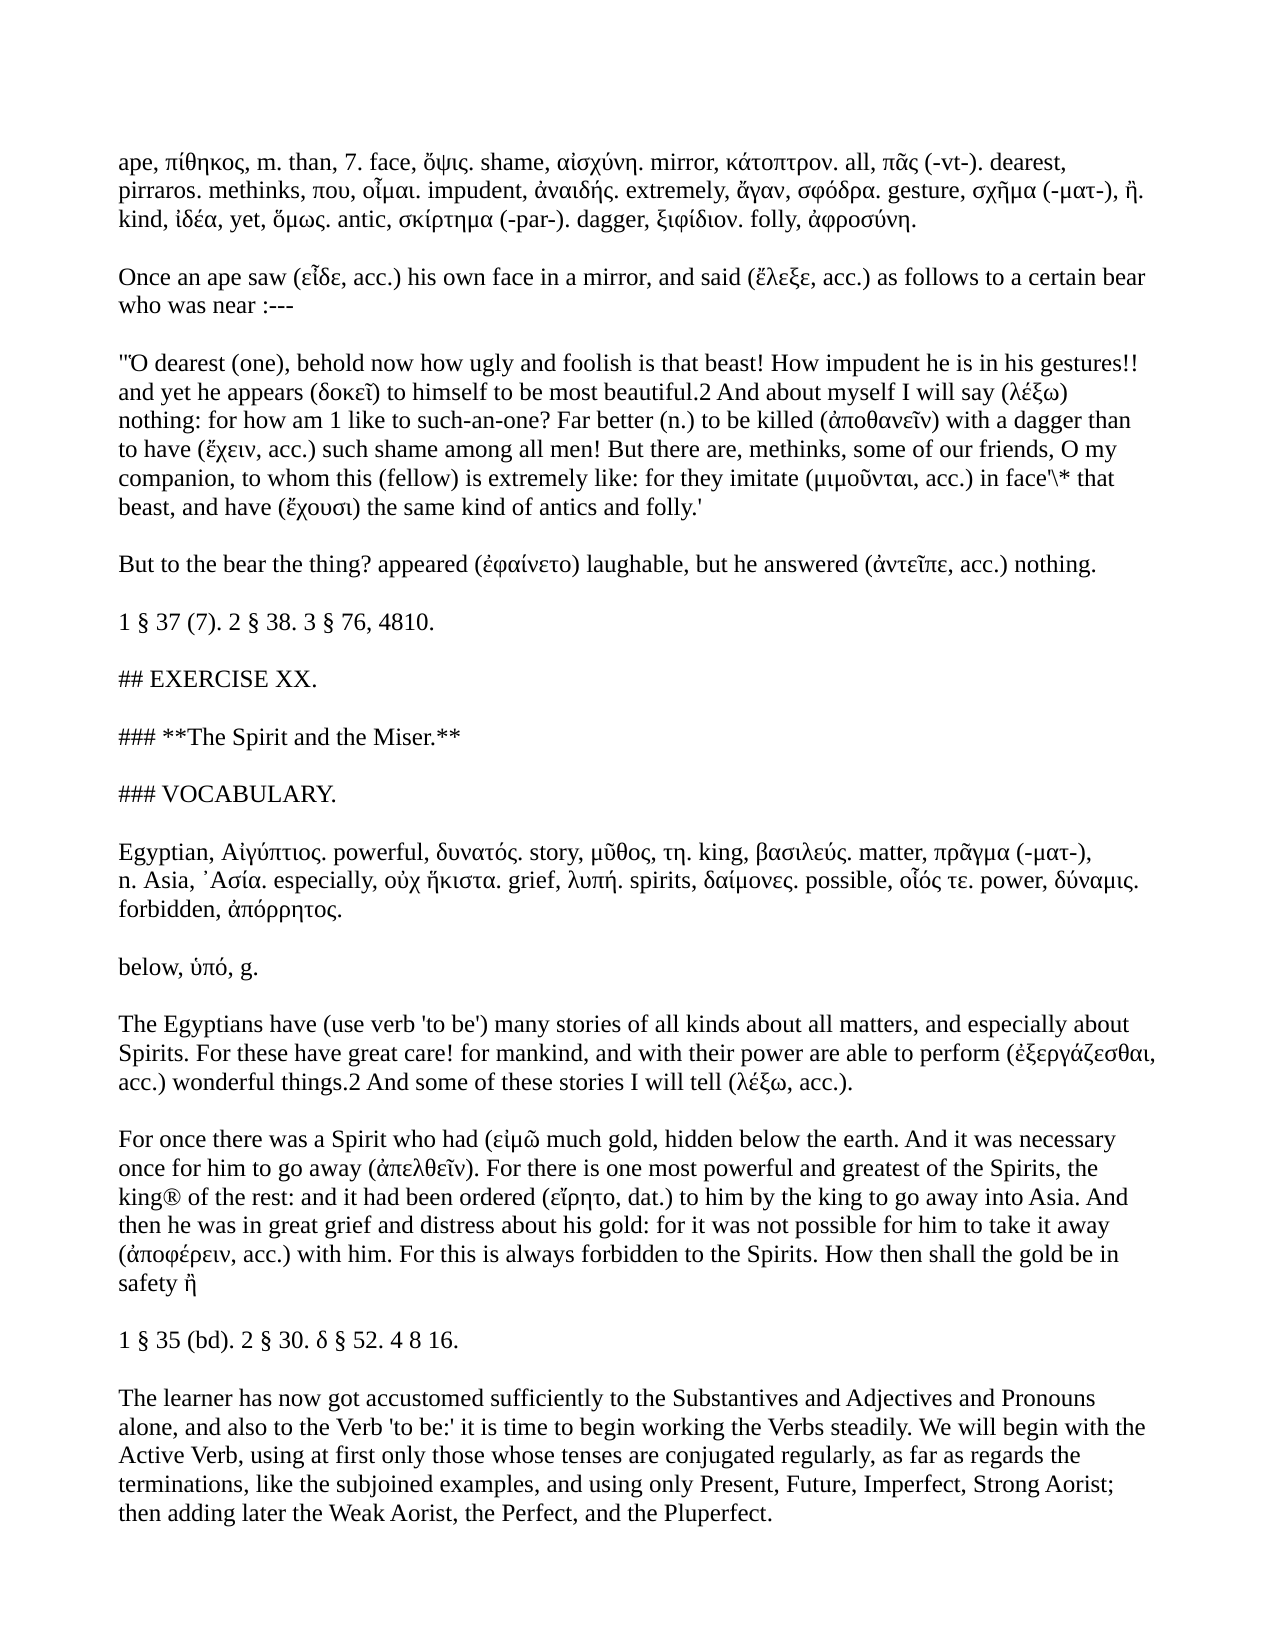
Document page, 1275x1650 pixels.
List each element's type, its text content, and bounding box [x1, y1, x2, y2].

text But to the bear the thing? appeared (ἐφαίνετο) laughable, but he answered (ἀντεῖπε, acc.) nothing. [118, 549, 1157, 578]
text ### VOCABULARY. [118, 779, 1157, 808]
text "Ὁ dearest (one), behold now how ugly and foolish is that beast! How impudent he is in his gestures!! and yet he appears (δοκεῖ) to himself to be most beautiful.2 And about myself I will say (λέξω) nothing: for how am 1 like to such-an-one? Far better (n.) to be killed (ἀποθανεῖν) with a dagger than to have (ἔχειν, acc.) such shame among all men! But there are, methinks, some of our friends, O my companion, to whom this (fellow) is extremely like: for they imitate (μιμοῦνται, acc.) in face'\* that beast, and have (ἔχουσι) the same kind of antics and folly.' [118, 348, 1157, 521]
text For once there was a Spirit who had (εἰμῶ much gold, hidden below the earth. And it was necessary once for him to go away (ἀπελθεῖν). For there is one most powerful and greatest of the Spirits, the king® of the rest: and it had been ordered (εἴρητο, dat.) to him by the king to go away into Asia. And then he was in great grief and distress about his gold: for it was not possible for him to take it away (ἀποφέρειν, acc.) with him. For this is always forbidden to the Spirits. How then shall the gold be in safety ἢ [118, 1124, 1157, 1297]
text Once an ape saw (εἶδε, acc.) his own face in a mirror, and said (ἔλεξε, acc.) as follows to a certain bear who was near :--- [118, 262, 1157, 319]
text 1 § 35 (bd). 2 § 30. δ § 52. 4 8 16. [118, 1326, 1157, 1354]
text ### **The Spirit and the Miser.** [118, 722, 1157, 751]
text ## EXERCISE XX. [118, 664, 1157, 693]
text The Egyptians have (use verb 'to be') many stories of all kinds about all matters, and especially about Spirits. For these have great care! for mankind, and with their power are able to perform (ἐξεργάζεσθαι, acc.) wonderful things.2 And some of these stories I will tell (λέξω, acc.). [118, 1009, 1157, 1096]
text 1 § 37 (7). 2 § 38. 3 § 76, 4810. [118, 607, 1157, 636]
text ape, πίθηκος, m. than, 7. face, ὄψις. shame, αἰσχύνη. mirror, κάτοπτρον. all, πᾶς (-vt-). dearest, pirraros. methinks, που, οἶμαι. impudent, ἀναιδής. extremely, ἄγαν, σφόδρα. gesture, σχῆμα (-ματ-), ἢ. kind, ἰδέα, yet, ὅμως. antic, σκίρτημα (-par-). dagger, ξιφίδιον. folly, ἀφροσύνη. [118, 147, 1157, 233]
text The learner has now got accustomed sufficiently to the Substantives and Adjectives and Pronouns alone, and also to the Verb 'to be:' it is time to begin working the Verbs steadily. We will begin with the Active Verb, using at first only those whose tenses are conjugated regularly, as far as regards the terminations, like the subjoined examples, and using only Present, Future, Imperfect, Strong Aorist; then adding later the Weak Aorist, the Perfect, and the Pluperfect. [118, 1383, 1157, 1527]
text Egyptian, Αἰγύπτιος. powerful, δυνατός. story, μῦθος, τη. king, βασιλεύς. matter, πρᾶγμα (-ματ-), n. Asia, ᾿Ασία. especially, οὐχ ἥκιστα. grief, λυπή. spirits, δαίμονες. possible, οἷός τε. power, δύναμις. forbidden, ἀπόρρητος. [118, 837, 1157, 923]
text below, ὑπό, g. [118, 952, 1157, 981]
